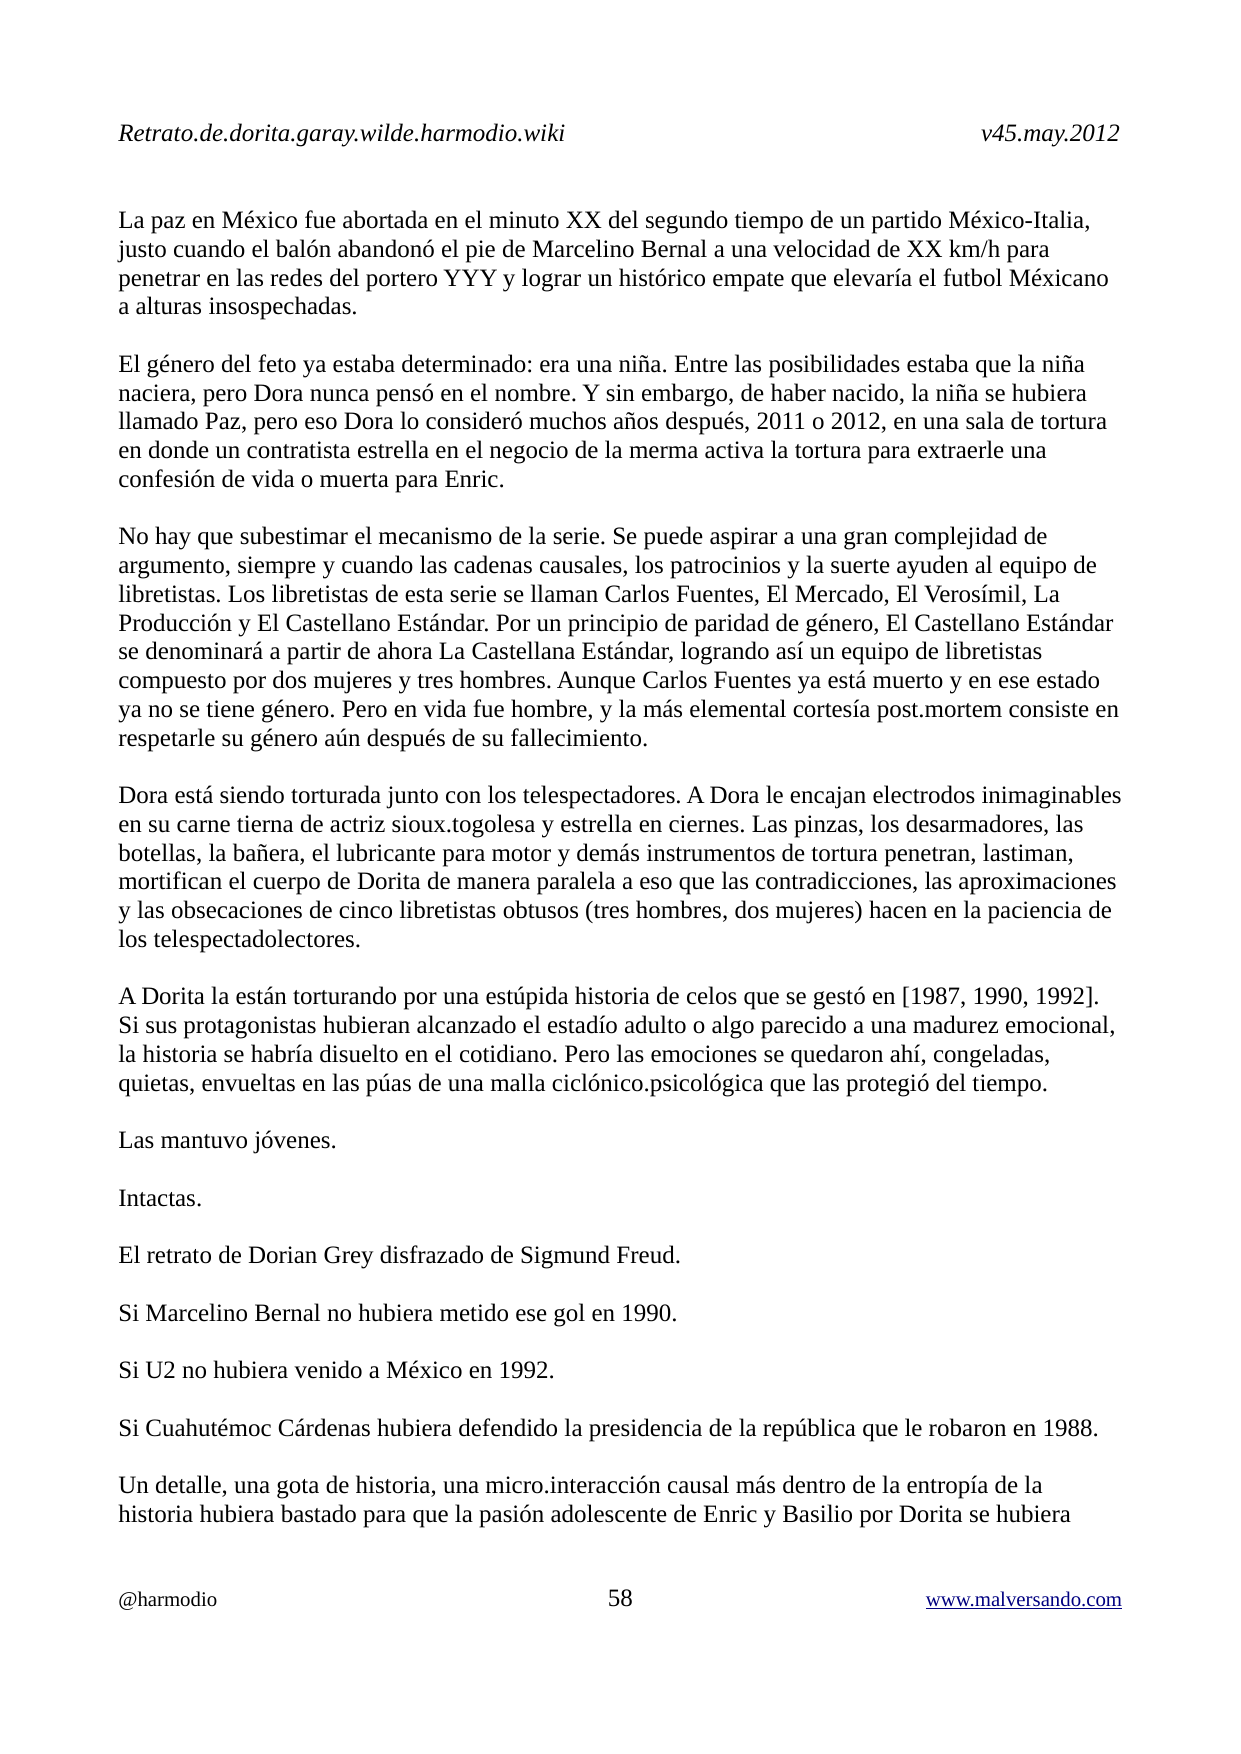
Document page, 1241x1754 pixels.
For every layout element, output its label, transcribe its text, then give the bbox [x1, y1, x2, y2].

text Las mantuvo jóvenes. [118, 1125, 1122, 1154]
text Intactas. [118, 1183, 1122, 1211]
text El género del feto ya estaba determinado: era una niña. Entre las posibilidades estaba que la niña naciera, pero Dora nunca pensó en el nombre. Y sin embargo, de haber nacido, la niña se hubiera llamado Paz, pero eso Dora lo consideró muchos años después, 2011 o 2012, en una sala de tortura en donde un contratista estrella en el negocio de la merma activa la tortura para extraerle una confesión de vida o muerta para Enric. [118, 349, 1122, 493]
text El retrato de Dorian Grey disfrazado de Sigmund Freud. [118, 1240, 1122, 1269]
text A Dorita la están torturando por una estúpida historia de celos que se gestó en [1987, 1990, 1992]. Si sus protagonistas hubieran alcanzado el estadío adulto o algo parecido a una madurez emocional, la historia se habría disuelto en el cotidiano. Pero las emociones se quedaron ahí, congeladas, quietas, envueltas en las púas de una malla ciclónico.psicológica que las protegió del tiempo. [118, 981, 1122, 1096]
text Un detalle, una gota de historia, una micro.interacción causal más dentro de la entropía de la historia hubiera bastado para que la pasión adolescente de Enric y Basilio por Dorita se hubiera [118, 1470, 1122, 1528]
text La paz en México fue abortada en el minuto XX del segundo tiempo de un partido México-Italia, justo cuando el balón abandonó el pie de Marcelino Bernal a una velocidad de XX km/h para penetrar en las redes del portero YYY y lograr un histórico empate que elevaría el futbol Méxicano a alturas insospechadas. [118, 205, 1122, 320]
text Dora está siendo torturada junto con los telespectadores. A Dora le encajan electrodos inimaginables en su carne tierna de actriz sioux.togolesa y estrella en ciernes. Las pinzas, los desarmadores, las botellas, la bañera, el lubricante para motor y demás instrumentos de tortura penetran, lastiman, mortifican el cuerpo de Dorita de manera paralela a eso que las contradicciones, las aproximaciones y las obsecaciones de cinco libretistas obtusos (tres hombres, dos mujeres) hacen en la paciencia de los telespectadolectores. [118, 780, 1122, 953]
text Si Cuahutémoc Cárdenas hubiera defendido la presidencia de la república que le robaron en 1988. [118, 1413, 1122, 1441]
text Si U2 no hubiera venido a México en 1992. [118, 1355, 1122, 1384]
text No hay que subestimar el mecanismo de la serie. Se puede aspirar a una gran complejidad de argumento, siempre y cuando las cadenas causales, los patrocinios y la suerte ayuden al equipo de libretistas. Los libretistas de esta serie se llaman Carlos Fuentes, El Mercado, El Verosímil, La Producción y El Castellano Estándar. Por un principio de paridad de género, El Castellano Estándar se denominará a partir de ahora La Castellana Estándar, logrando así un equipo de libretistas compuesto por dos mujeres y tres hombres. Aunque Carlos Fuentes ya está muerto y en ese estado ya no se tiene género. Pero en vida fue hombre, y la más elemental cortesía post.mortem consiste en respetarle su género aún después de su fallecimiento. [118, 521, 1122, 751]
text Si Marcelino Bernal no hubiera metido ese gol en 1990. [118, 1298, 1122, 1326]
